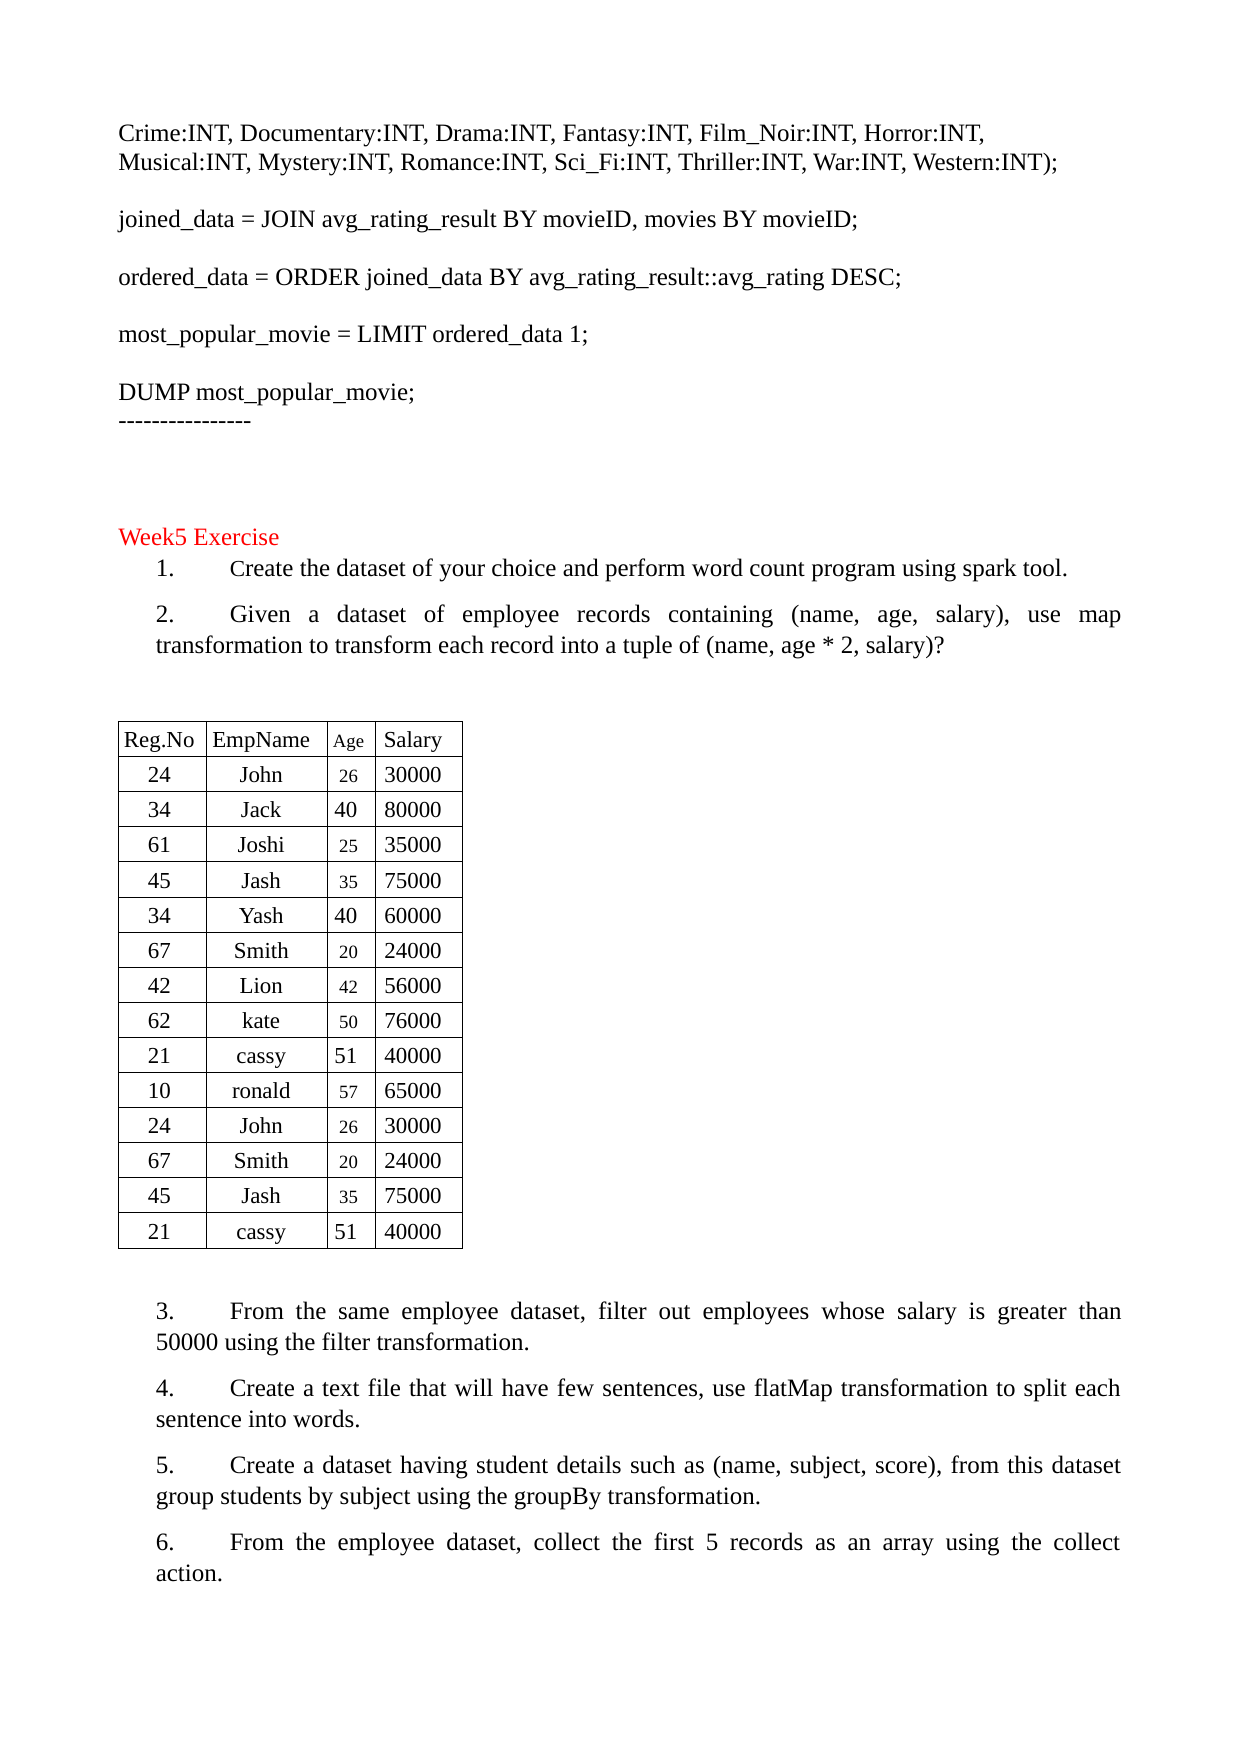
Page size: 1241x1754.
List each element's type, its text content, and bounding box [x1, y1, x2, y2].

list Given a dataset of employee records containing (name, age, salary), use map transformation to transform each record into a tuple of (name, age * 2, salary)? [156, 596, 1122, 659]
table_cell 51 [328, 1213, 375, 1247]
table_cell John [207, 1108, 327, 1142]
table_cell 40000 [376, 1038, 462, 1072]
table_cell 26 [328, 757, 375, 791]
table_cell 34 [119, 898, 206, 931]
table_cell 76000 [376, 1003, 462, 1037]
list From the employee dataset, collect the first 5 records as an array using the collect action. [156, 1524, 1122, 1587]
table_cell Jash [207, 862, 327, 896]
table_cell Joshi [207, 827, 327, 861]
text ordered_data = ORDER joined_data BY avg_rating_result::avg_rating DESC; [118, 262, 1122, 291]
table_cell Jash [207, 1178, 327, 1212]
table_cell 26 [328, 1108, 375, 1142]
table_cell 56000 [376, 968, 462, 1002]
table_header Salary [376, 722, 462, 756]
table_cell 65000 [376, 1073, 462, 1107]
table_cell 24 [119, 757, 206, 791]
table_cell 30000 [376, 757, 462, 791]
table_cell cassy [207, 1038, 327, 1072]
table_cell 50 [328, 1003, 375, 1037]
table_cell 40000 [376, 1213, 462, 1247]
text most_popular_movie = LIMIT ordered_data 1; [118, 319, 1122, 348]
table_cell 20 [328, 1143, 375, 1177]
table_cell ronald [207, 1073, 327, 1107]
table_cell Smith [207, 933, 327, 967]
table_cell 20 [328, 933, 375, 967]
text Week5 Exercise [118, 521, 1122, 550]
table_cell John [207, 757, 327, 791]
table_cell 24000 [376, 1143, 462, 1177]
table_cell 42 [119, 968, 206, 1002]
table_cell Smith [207, 1143, 327, 1177]
table_cell 61 [119, 827, 206, 861]
table_cell 21 [119, 1038, 206, 1072]
table_cell 45 [119, 1178, 206, 1212]
table_cell 60000 [376, 898, 462, 931]
table_cell 51 [328, 1038, 375, 1072]
table_header Age [328, 722, 375, 756]
table_cell cassy [207, 1213, 327, 1247]
table_cell 35 [328, 1178, 375, 1212]
list Create a text file that will have few sentences, use flatMap transformation to split each sentence into words. [156, 1370, 1122, 1433]
table_cell Jack [207, 792, 327, 826]
table_cell 40 [328, 898, 375, 931]
table_cell 25 [328, 827, 375, 861]
table_cell 24 [119, 1108, 206, 1142]
table_cell kate [207, 1003, 327, 1037]
table_cell 80000 [376, 792, 462, 826]
text Crime:INT, Documentary:INT, Drama:INT, Fantasy:INT, Film_Noir:INT, Horror:INT, Musical:INT, Mystery:INT, Romance:INT, Sci_Fi:INT, Thriller:INT, War:INT, Western:INT); [118, 118, 1122, 176]
list Create a dataset having student details such as (name, subject, score), from this dataset group students by subject using the groupBy transformation. [156, 1447, 1122, 1510]
text joined_data = JOIN avg_rating_result BY movieID, movies BY movieID; [118, 204, 1122, 233]
list From the same employee dataset, filter out employees whose salary is greater than 50000 using the filter transformation. [156, 1293, 1122, 1356]
text ---------------- [118, 406, 1122, 434]
table_cell 45 [119, 862, 206, 896]
table_cell 57 [328, 1073, 375, 1107]
table_cell 62 [119, 1003, 206, 1037]
table_cell 30000 [376, 1108, 462, 1142]
text DUMP most_popular_movie; [118, 377, 1122, 406]
table_cell 75000 [376, 1178, 462, 1212]
table_cell 40 [328, 792, 375, 826]
table_cell Yash [207, 898, 327, 931]
table_header Reg.No [119, 722, 206, 756]
table_cell 75000 [376, 862, 462, 896]
table_cell 42 [328, 968, 375, 1002]
table_cell 10 [119, 1073, 206, 1107]
table_cell 34 [119, 792, 206, 826]
table_cell 35000 [376, 827, 462, 861]
table_header EmpName [207, 722, 327, 756]
table_cell 21 [119, 1213, 206, 1247]
list Create the dataset of your choice and perform word count program using spark tool. [156, 550, 1122, 582]
table_cell Lion [207, 968, 327, 1002]
table_cell 67 [119, 933, 206, 967]
table_cell 67 [119, 1143, 206, 1177]
table_cell 35 [328, 862, 375, 896]
table_cell 24000 [376, 933, 462, 967]
